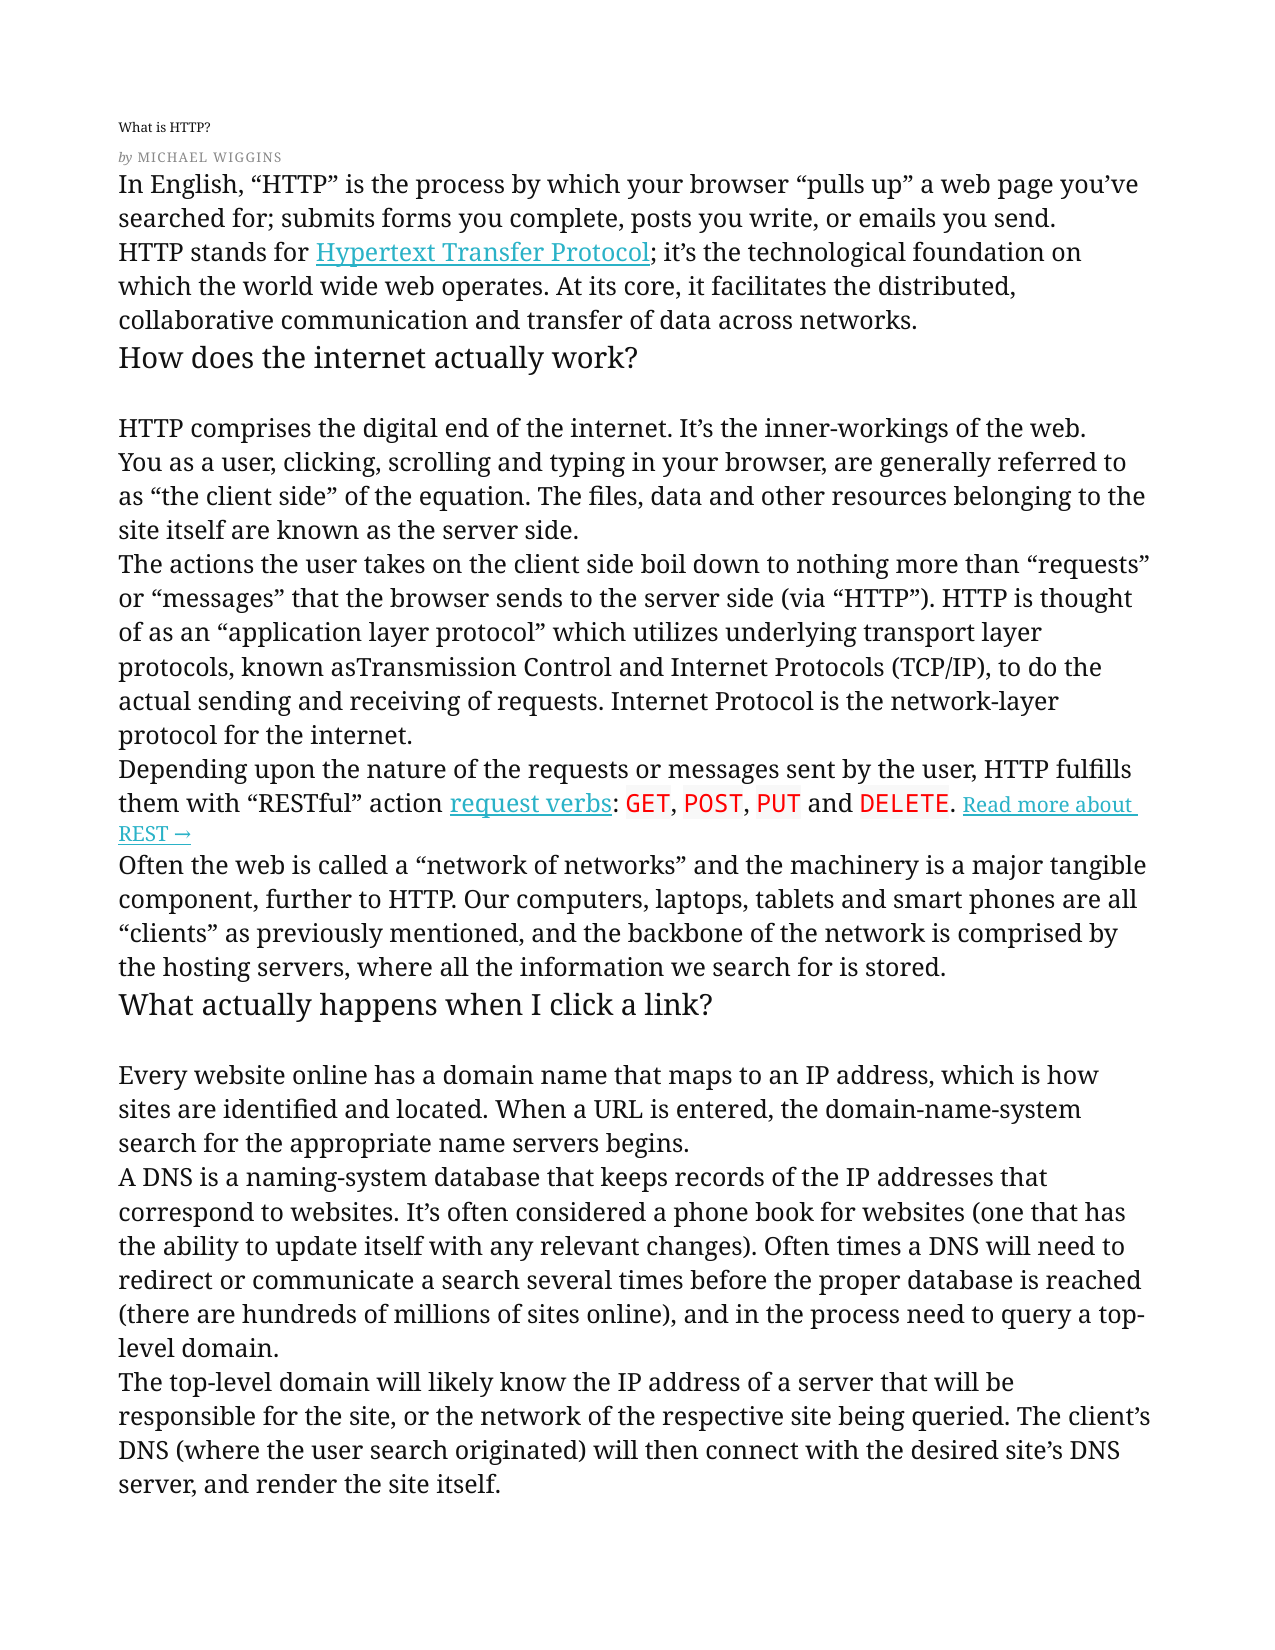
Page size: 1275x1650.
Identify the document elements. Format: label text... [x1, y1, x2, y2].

text HTTP stands for Hypertext Transfer Protocol; it’s the technological foundation on which the world wide web operates. At its core, it facilitates the distributed, collaborative communication and transfer of data across networks. [118, 235, 1157, 337]
text The actions the user takes on the client side boil down to nothing more than “requests” or “messages” that the browser sends to the server side (via “HTTP”). HTTP is thought of as an “application layer protocol” which utilizes underlying transport layer protocols, known asTransmission Control and Internet Protocols (TCP/IP), to do the actual sending and receiving of requests. Internet Protocol is the network-layer protocol for the internet. [118, 547, 1157, 751]
subtitle What actually happens when I click a link? [118, 984, 1157, 1024]
text You as a user, clicking, scrolling and typing in your browser, are generally referred to as “the client side” of the equation. The files, data and other resources belonging to the site itself are known as the server side. [118, 445, 1157, 547]
text In English, “HTTP” is the process by which your browser “pulls up” a web page you’ve searched for; submits forms you complete, posts you write, or emails you send. [118, 167, 1157, 235]
text by MICHAEL WIGGINS [118, 149, 1157, 167]
text Often the web is called a “network of networks” and the machinery is a major tangible component, further to HTTP. Our computers, laptops, tablets and smart phones are all “clients” as previously mentioned, and the backbone of the network is comprised by the hosting servers, where all the information we search for is stored. [118, 848, 1157, 984]
text A DNS is a naming-system database that keeps records of the IP addresses that correspond to websites. It’s often considered a phone book for websites (one that has the ability to update itself with any relevant changes). Often times a DNS will need to redirect or communicate a search several times before the proper database is reached (there are hundreds of millions of sites online), and in the process need to query a top-level domain. [118, 1160, 1157, 1364]
text Depending upon the nature of the requests or messages sent by the user, HTTP fulfills them with “RESTful” action request verbs: GET, POST, PUT and DELETE. Read more about REST → [118, 751, 1157, 848]
subtitle How does the internet actually work? [118, 337, 1157, 377]
text HTTP comprises the digital end of the internet. It’s the inner-workings of the web. [118, 377, 1157, 445]
subtitle What is HTTP? [118, 118, 1157, 136]
text The top-level domain will likely know the IP address of a server that will be responsible for the site, or the network of the respective site being queried. The client’s DNS (where the user search originated) will then connect with the desired site’s DNS server, and render the site itself. [118, 1364, 1157, 1501]
text Every website online has a domain name that maps to an IP address, which is how sites are identified and located. When a URL is entered, the domain-name-system search for the appropriate name servers begins. [118, 1024, 1157, 1160]
